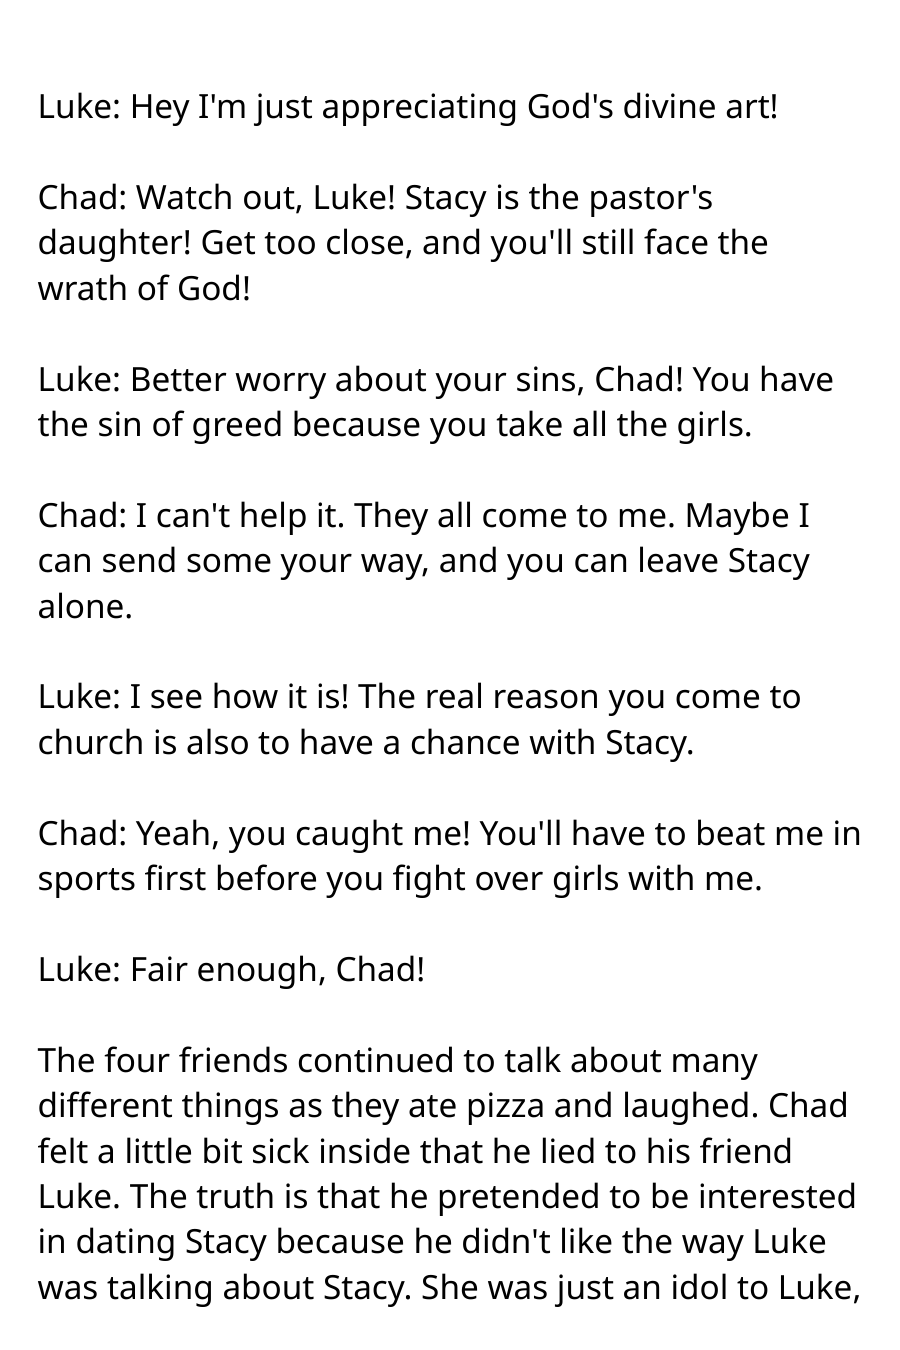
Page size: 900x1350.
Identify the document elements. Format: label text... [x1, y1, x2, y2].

text Luke: Better worry about your sins, Chad! You have the sin of greed because you take all the girls. [37, 355, 862, 446]
text Luke: Fair enough, Chad! [37, 946, 862, 991]
text Luke: Hey I'm just appreciating God's divine art! [37, 83, 862, 128]
text Chad: Watch out, Luke! Stacy is the pastor's daughter! Get too close, and you'll still face the wrath of God! [37, 174, 862, 310]
text Chad: Yeah, you caught me! You'll have to beat me in sports first before you fight over girls with me. [37, 809, 862, 900]
text Luke: I see how it is! The real reason you come to church is also to have a chance with Stacy. [37, 673, 862, 764]
text The four friends continued to talk about many different things as they ate pizza and laughed. Chad felt a little bit sick inside that he lied to his friend Luke. The truth is that he pretended to be interested in dating Stacy because he didn't like the way Luke was talking about Stacy. She was just an idol to Luke, [37, 1037, 862, 1309]
text Chad: I can't help it. They all come to me. Maybe I can send some your way, and you can leave Stacy alone. [37, 492, 862, 628]
